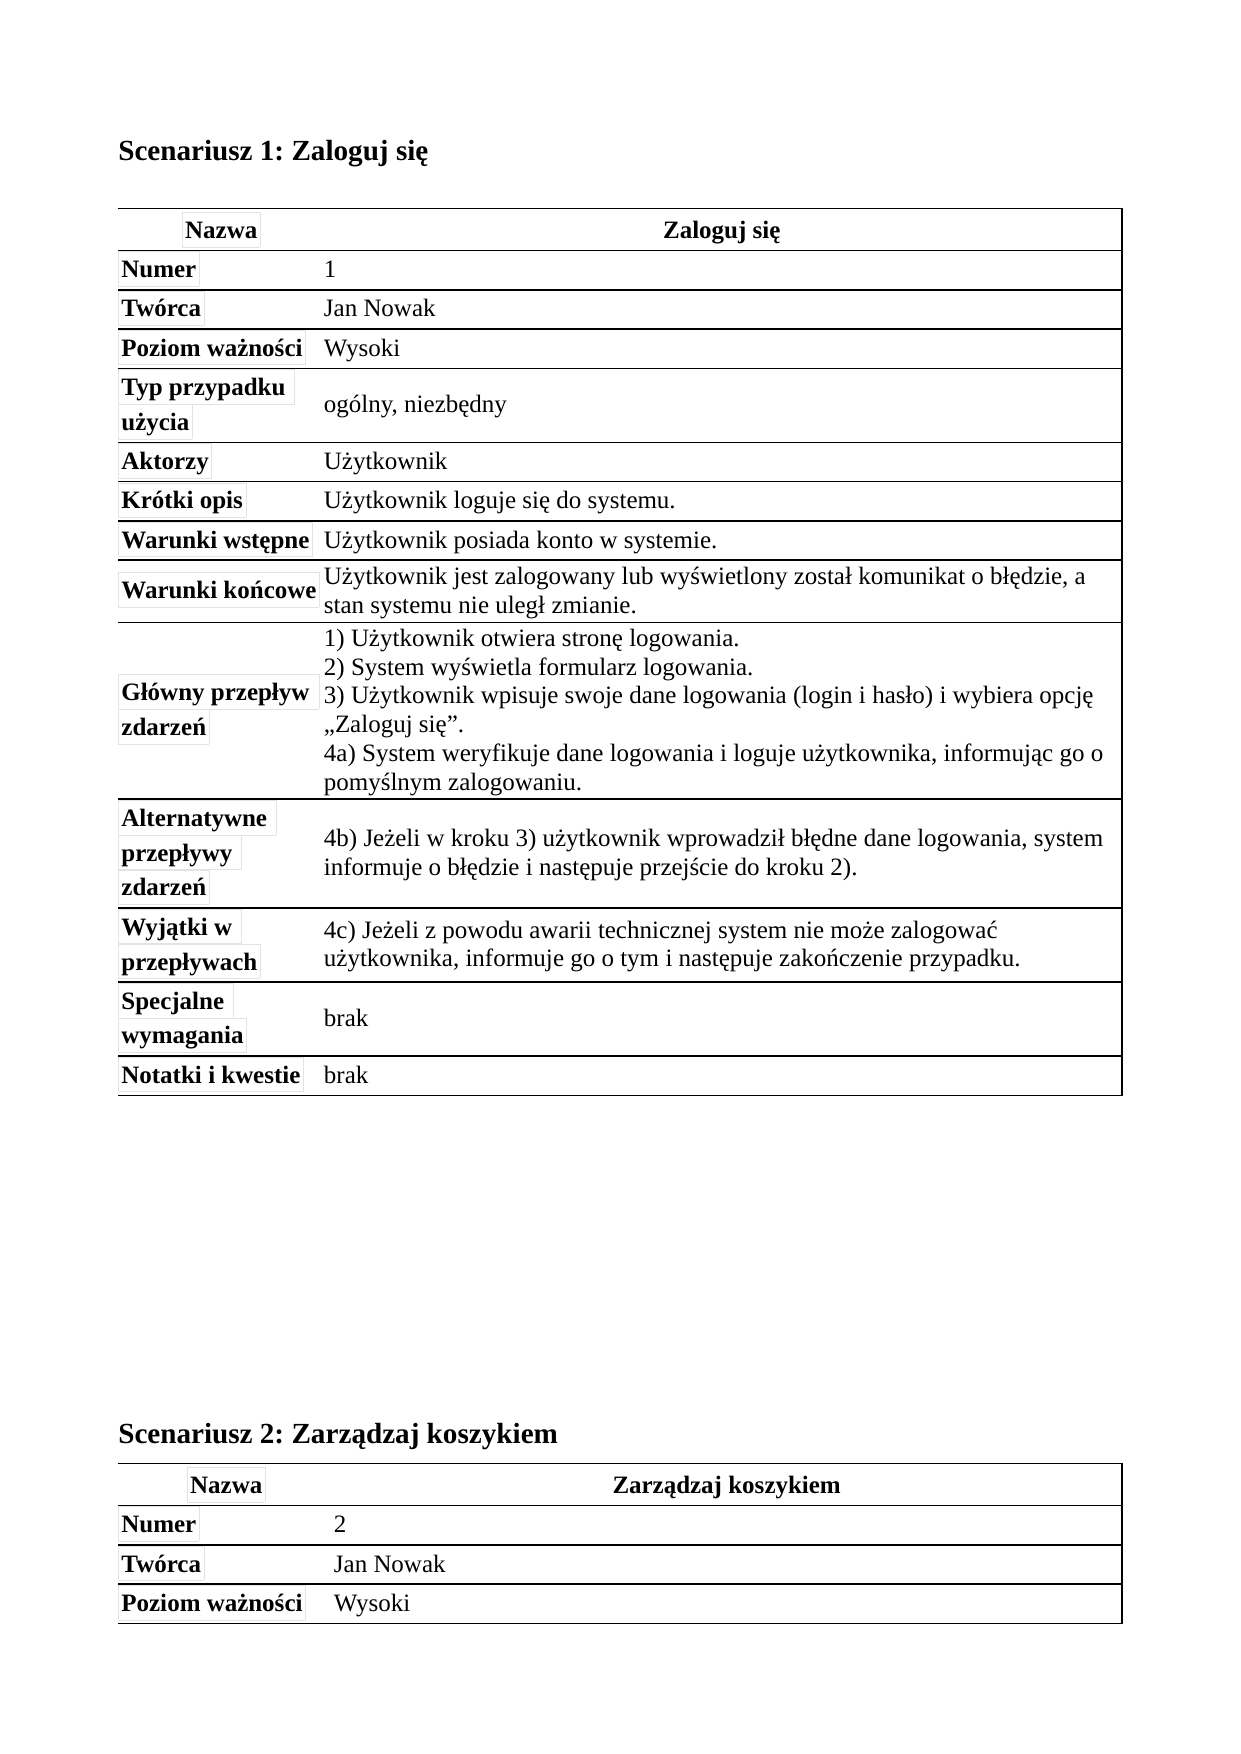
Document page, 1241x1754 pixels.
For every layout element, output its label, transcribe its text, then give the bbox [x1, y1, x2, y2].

table_cell 1) Użytkownik otwiera stronę logowania. 2) System wyświetla formularz logowania. 3) Użytkownik wpisuje swoje dane logowania (login i hasło) i wybiera opcję „Zaloguj się”. 4a) System weryfikuje dane logowania i loguje użytkownika, informując go o pomyślnym zalogowaniu. [324, 623, 1121, 798]
table_cell brak [324, 983, 1121, 1055]
table_cell Jan Nowak [324, 291, 1121, 328]
table_cell Numer [118, 1506, 334, 1544]
table_cell Twórca [118, 291, 324, 328]
table_cell Wyjątki w przepływach [118, 909, 324, 981]
subtitle Scenariusz 1: Zaloguj się [118, 133, 1122, 166]
table_cell 1 [324, 251, 1121, 289]
table_cell Typ przypadku użycia [118, 369, 324, 442]
table_cell 4b) Jeżeli w kroku 3) użytkownik wprowadził błędne dane logowania, system informuje o błędzie i następuje przejście do kroku 2). [324, 800, 1121, 907]
table_cell Główny przepływ zdarzeń [118, 623, 324, 798]
table_cell Jan Nowak [334, 1546, 1121, 1583]
table_header Nazwa [118, 209, 324, 250]
table_cell Krótki opis [118, 482, 324, 520]
table_cell brak [324, 1057, 1121, 1094]
table_header Zaloguj się [324, 209, 1121, 250]
table_header Zarządzaj koszykiem [334, 1464, 1121, 1505]
table_cell Użytkownik loguje się do systemu. [324, 482, 1121, 520]
table_cell Użytkownik [324, 443, 1121, 481]
table_cell Poziom ważności [118, 330, 324, 367]
table_cell Notatki i kwestie [118, 1057, 324, 1094]
table_cell Wysoki [334, 1585, 1121, 1623]
table_cell Warunki końcowe [118, 561, 324, 621]
table_cell Specjalne wymagania [118, 983, 324, 1055]
table_cell Alternatywne przepływy zdarzeń [118, 800, 324, 907]
table_cell 2 [334, 1506, 1121, 1544]
table_cell ogólny, niezbędny [324, 369, 1121, 442]
table_cell Użytkownik jest zalogowany lub wyświetlony został komunikat o błędzie, a stan systemu nie uległ zmianie. [324, 561, 1121, 621]
table_cell 4c) Jeżeli z powodu awarii technicznej system nie może zalogować użytkownika, informuje go o tym i następuje zakończenie przypadku. [324, 909, 1121, 981]
table_cell Wysoki [324, 330, 1121, 367]
table_cell Aktorzy [118, 443, 324, 481]
table_cell Numer [118, 251, 324, 289]
table_cell Twórca [118, 1546, 334, 1583]
subtitle Scenariusz 2: Zarządzaj koszykiem [118, 1417, 1122, 1450]
table_cell Użytkownik posiada konto w systemie. [324, 522, 1121, 559]
table_header Nazwa [118, 1464, 334, 1505]
table_cell Warunki wstępne [118, 522, 324, 559]
table_cell Poziom ważności [118, 1585, 334, 1623]
